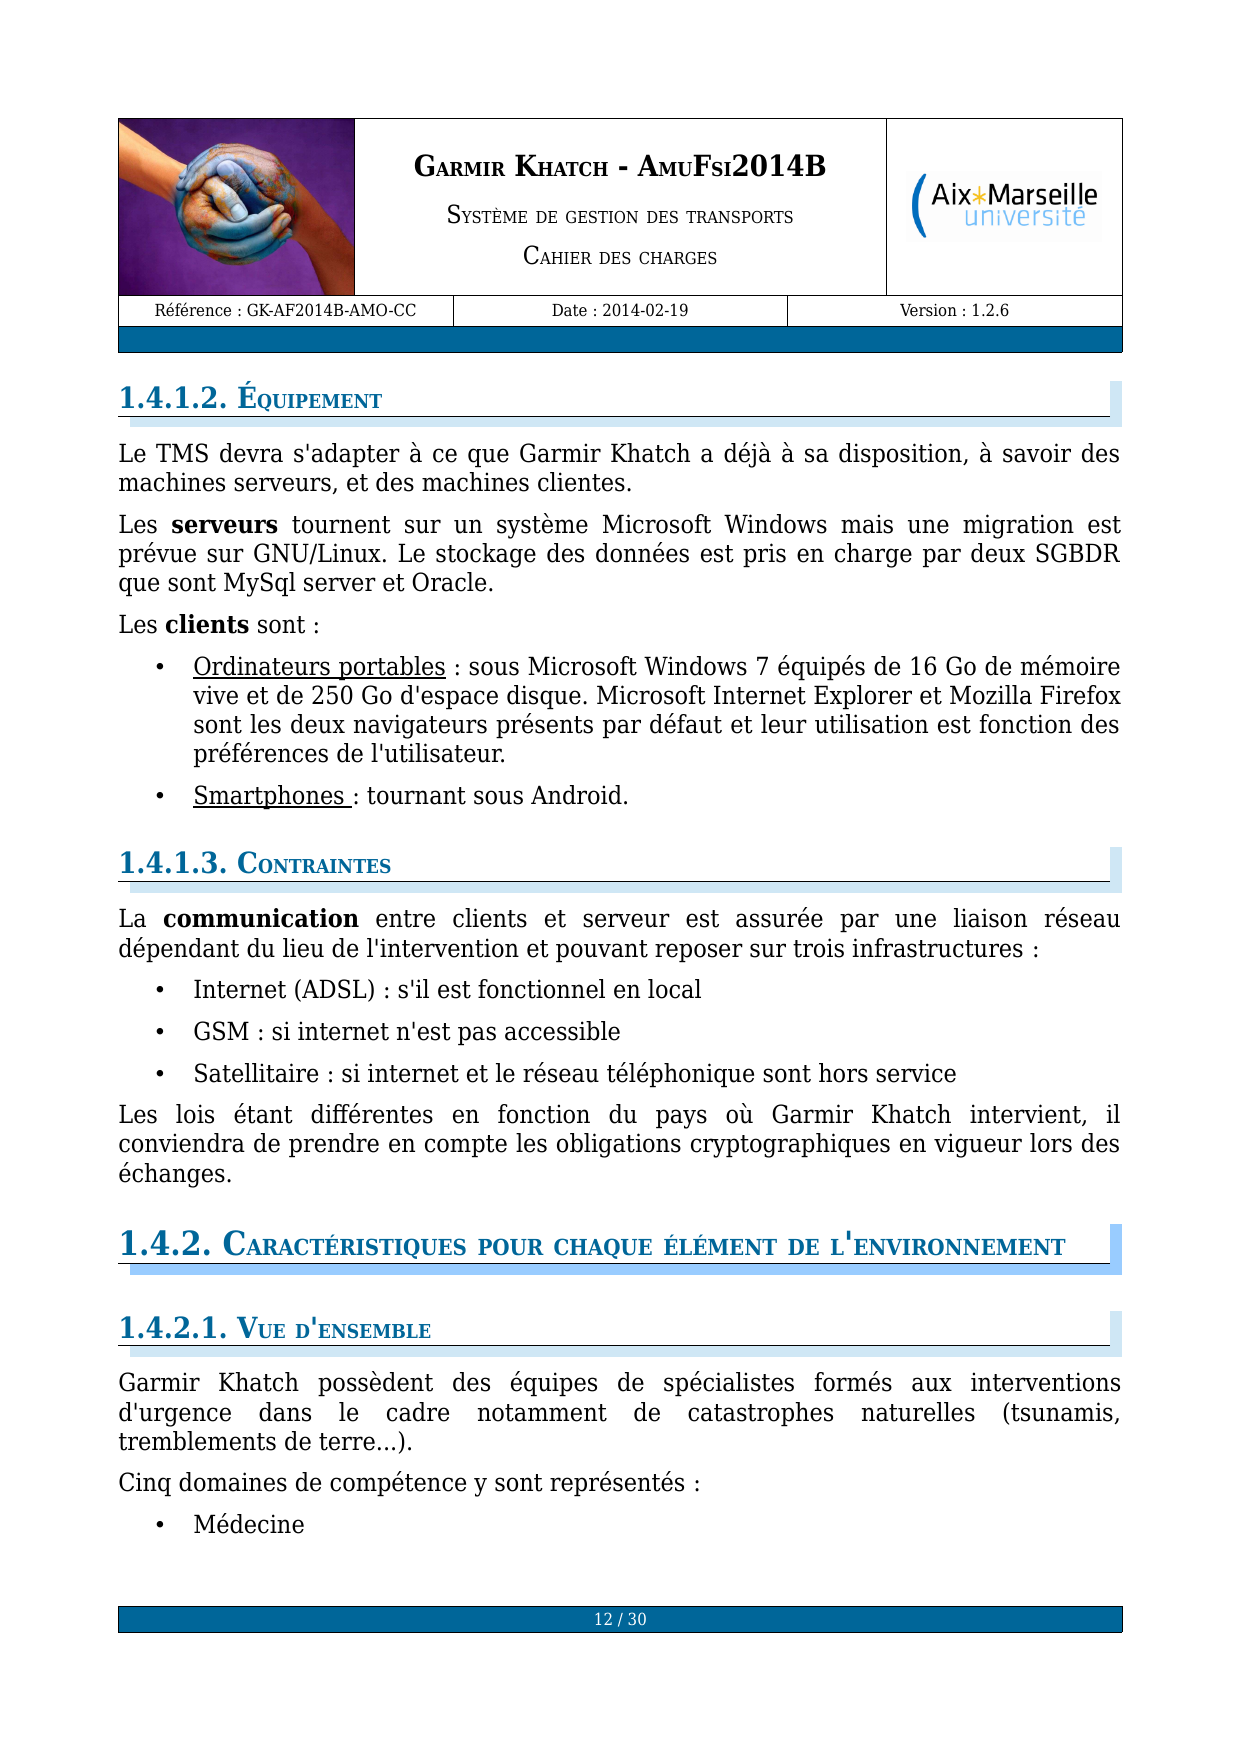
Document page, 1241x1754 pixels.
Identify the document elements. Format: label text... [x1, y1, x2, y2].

picture [887, 126, 1122, 288]
subtitle Contraintes [118, 847, 1110, 881]
subtitle Caractéristiques pour chaque élément de l'environnement [118, 1224, 1110, 1263]
text La communication entre clients et serveur est assurée par une liaison réseau dépendant du lieu de l'intervention et pouvant reposer sur trois infrastructures : [118, 904, 1122, 963]
subtitle Équipement [118, 381, 1110, 416]
text Les lois étant différentes en fonction du pays où Garmir Khatch intervient, il conviendra de prendre en compte les obligations cryptographiques en vigueur lors des échanges. [118, 1101, 1122, 1188]
list Ordinateurs portables : sous Microsoft Windows 7 équipés de 16 Go de mémoire vive et de 250 Go d'espace disque. Microsoft Internet Explorer et Mozilla Firefox sont les deux navigateurs présents par défaut et leur utilisation est fonction des préférences de l'utilisateur. [156, 652, 1122, 769]
picture [119, 119, 354, 295]
text Les serveurs tournent sur un système Microsoft Windows mais une migration est prévue sur GNU/Linux. Le stockage des données est pris en charge par deux SGBDR que sont MySql server et Oracle. [118, 510, 1122, 598]
list Internet (ADSL) : s'il est fonctionnel en local [156, 976, 1122, 1005]
text Le TMS devra s'adapter à ce que Garmir Khatch a déjà à sa disposition, à savoir des machines serveurs, et des machines clientes. [118, 439, 1122, 497]
text Les clients sont : [118, 610, 1122, 639]
text Cinq domaines de compétence y sont représentés : [118, 1468, 1122, 1498]
text Garmir Khatch possèdent des équipes de spécialistes formés aux interventions d'urgence dans le cadre notamment de catastrophes naturelles (tsunamis, tremblements de terre...). [118, 1368, 1122, 1456]
list Smartphones : tournant sous Android. [156, 781, 1122, 810]
list GSM : si internet n'est pas accessible [156, 1017, 1122, 1046]
list Satellitaire : si internet et le réseau téléphonique sont hors service [156, 1059, 1122, 1088]
subtitle Vue d'ensemble [118, 1311, 1110, 1345]
list Médecine [156, 1510, 1122, 1539]
